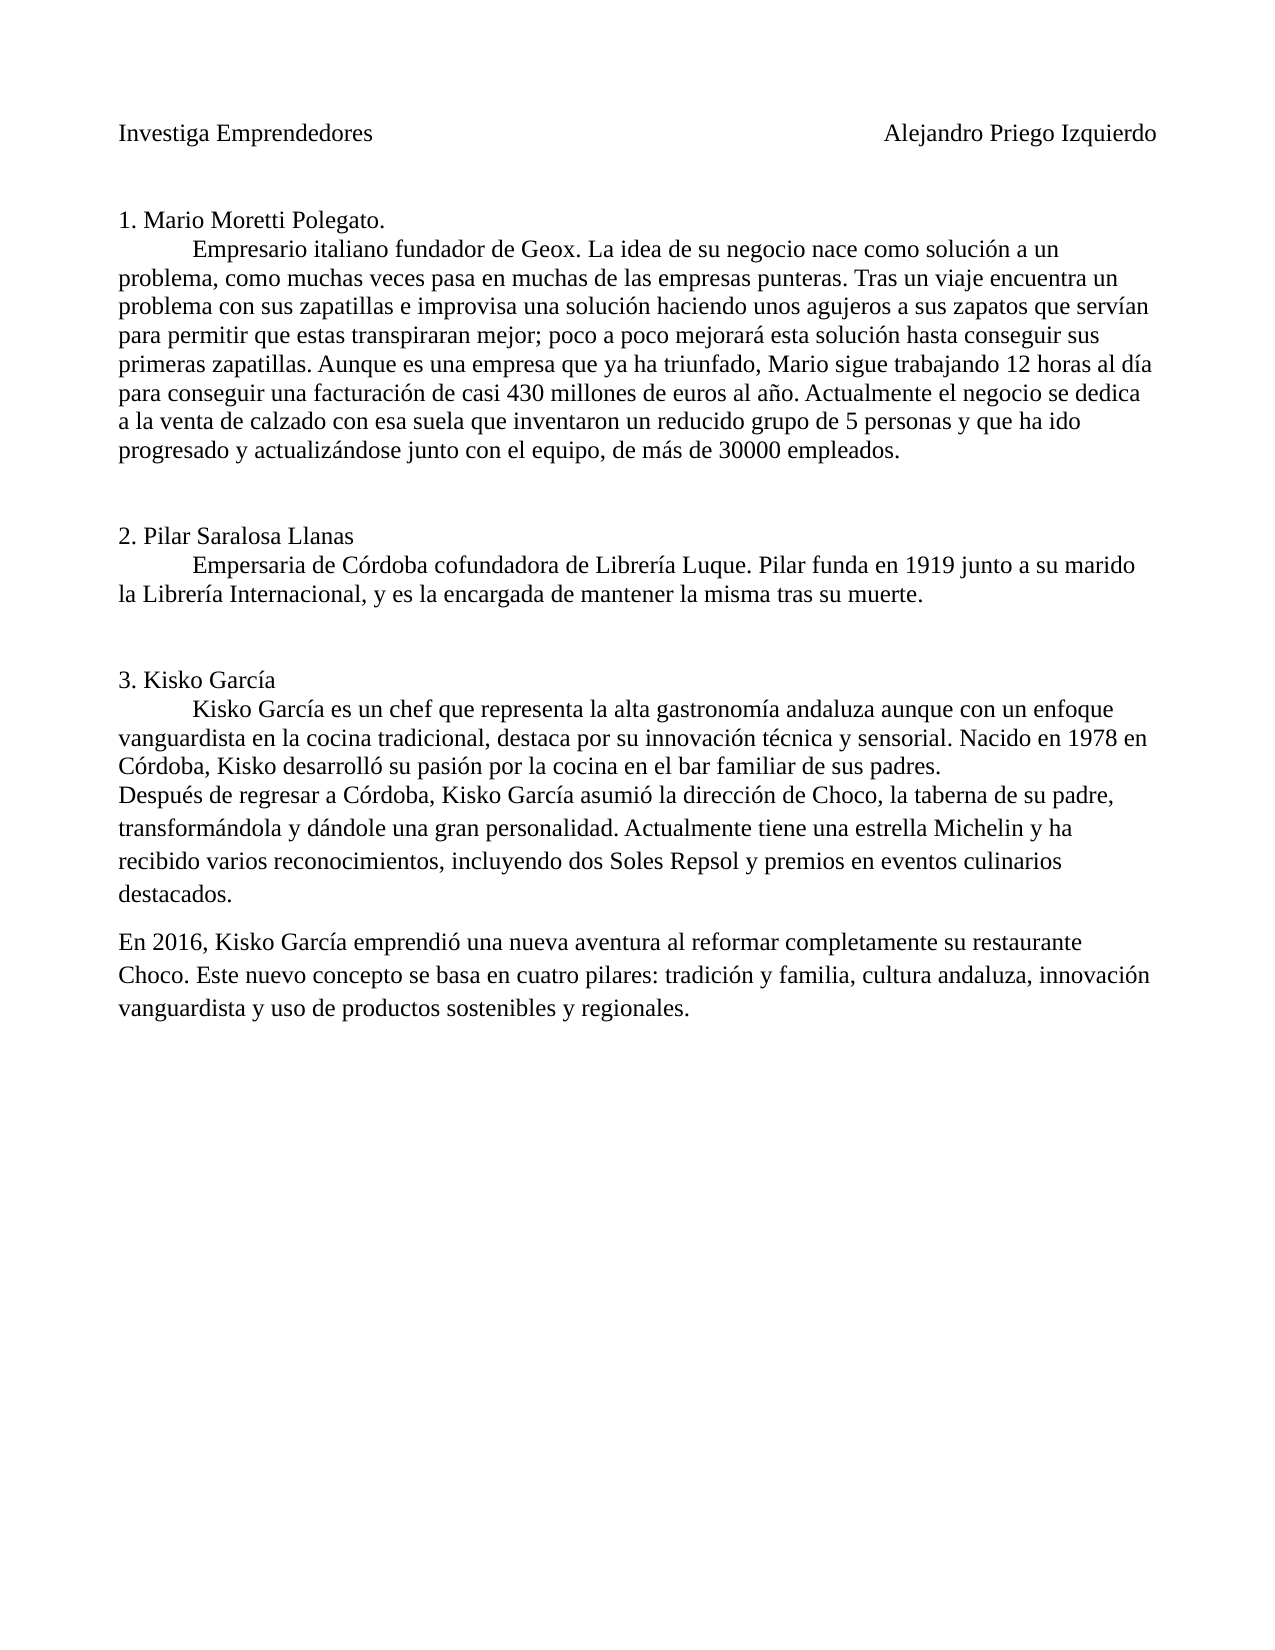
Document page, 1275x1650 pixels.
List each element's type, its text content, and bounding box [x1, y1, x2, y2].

text 1. Mario Moretti Polegato. [118, 205, 1157, 234]
text Empersaria de Córdoba cofundadora de Librería Luque. Pilar funda en 1919 junto a su marido la Librería Internacional, y es la encargada de mantener la misma tras su muerte. [118, 550, 1157, 608]
text Después de regresar a Córdoba, Kisko García asumió la dirección de Choco, la taberna de su padre, transformándola y dándole una gran personalidad. Actualmente tiene una estrella Michelin y ha recibido varios reconocimientos, incluyendo dos Soles Repsol y premios en eventos culinarios destacados. [118, 780, 1157, 908]
text Kisko García es un chef que representa la alta gastronomía andaluza aunque con un enfoque vanguardista en la cocina tradicional, destaca por su innovación técnica y sensorial. Nacido en 1978 en Córdoba, Kisko desarrolló su pasión por la cocina en el bar familiar de sus padres. [118, 694, 1157, 780]
text 3. Kisko García [118, 665, 1157, 694]
text En 2016, Kisko García emprendió una nueva aventura al reformar completamente su restaurante Choco. Este nuevo concepto se basa en cuatro pilares: tradición y familia, cultura andaluza, innovación vanguardista y uso de productos sostenibles y regionales. [118, 927, 1157, 1022]
text 2. Pilar Saralosa Llanas [118, 521, 1157, 550]
text Empresario italiano fundador de Geox. La idea de su negocio nace como solución a un problema, como muchas veces pasa en muchas de las empresas punteras. Tras un viaje encuentra un problema con sus zapatillas e improvisa una solución haciendo unos agujeros a sus zapatos que servían para permitir que estas transpiraran mejor; poco a poco mejorará esta solución hasta conseguir sus primeras zapatillas. Aunque es una empresa que ya ha triunfado, Mario sigue trabajando 12 horas al día para conseguir una facturación de casi 430 millones de euros al año. Actualmente el negocio se dedica a la venta de calzado con esa suela que inventaron un reducido grupo de 5 personas y que ha ido progresado y actualizándose junto con el equipo, de más de 30000 empleados. [118, 234, 1157, 464]
